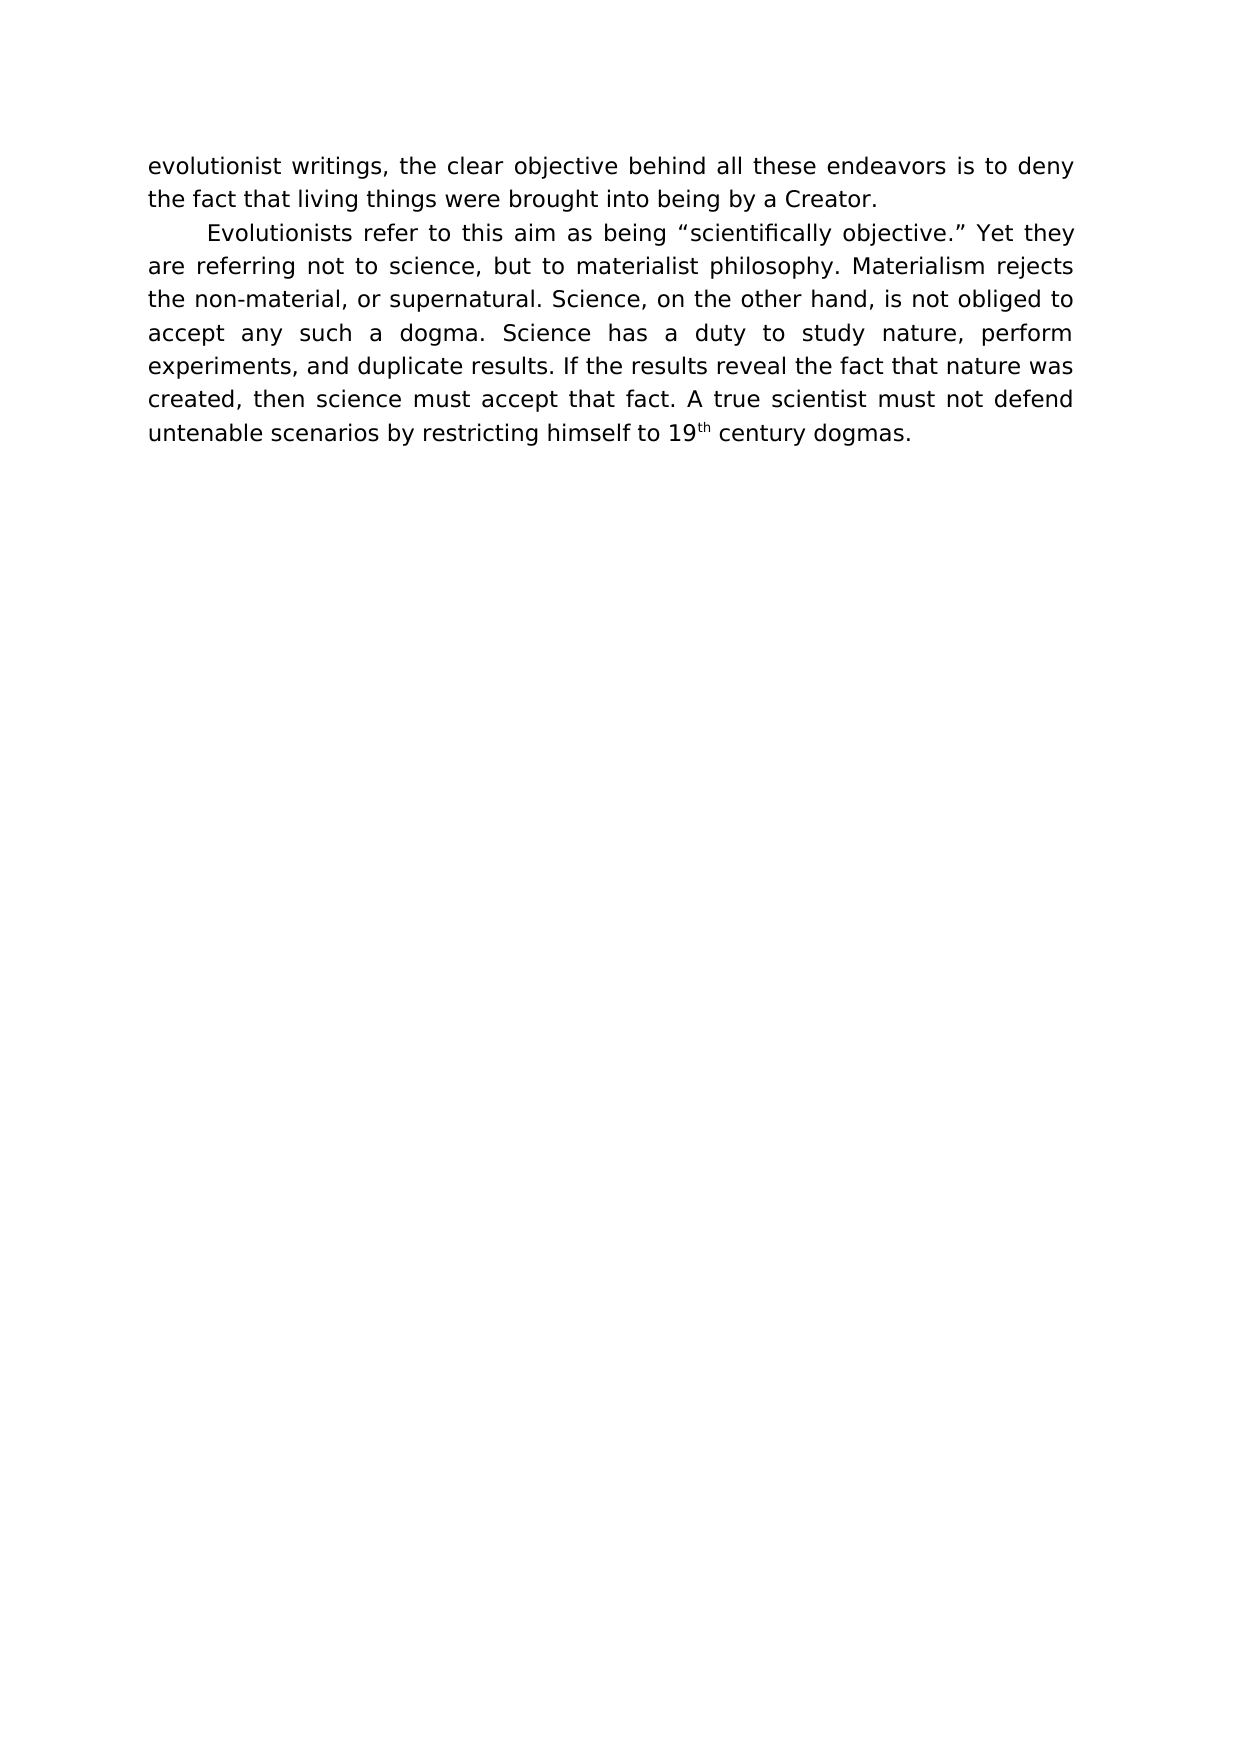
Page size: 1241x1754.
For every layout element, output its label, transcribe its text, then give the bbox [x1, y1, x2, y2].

text Evolutionists refer to this aim as being “scientifically objective.” Yet they are referring not to science, but to materialist philosophy. Materialism rejects the non-material, or supernatural. Science, on the other hand, is not obliged to accept any such a dogma. Science has a duty to study nature, perform experiments, and duplicate results. If the results reveal the fact that nature was created, then science must accept that fact. A true scientist must not defend untenable scenarios by restricting himself to 19th century dogmas. [148, 214, 1075, 448]
text evolutionist writings, the clear objective behind all these endeavors is to deny the fact that living things were brought into being by a Creator. [148, 148, 1075, 214]
